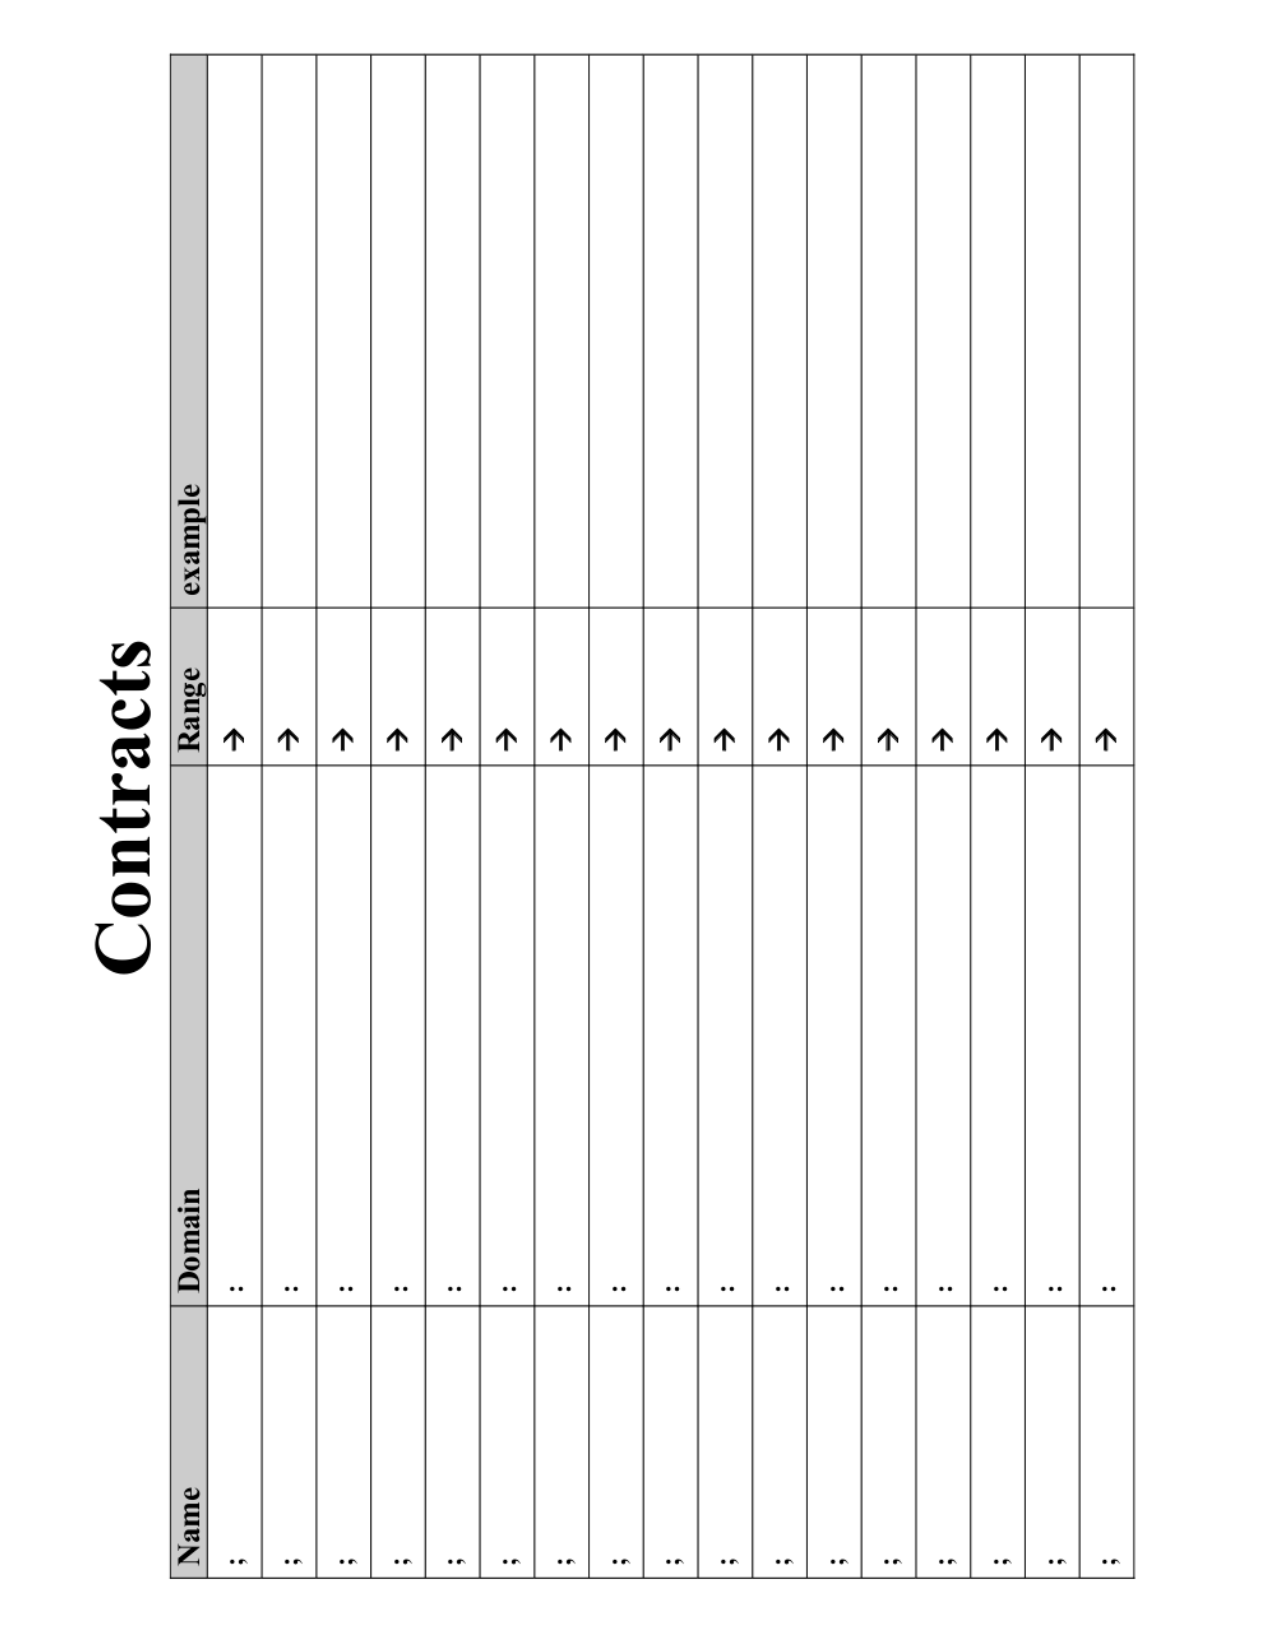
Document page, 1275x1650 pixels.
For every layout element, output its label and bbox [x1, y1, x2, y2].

picture [91, 43, 1142, 1602]
